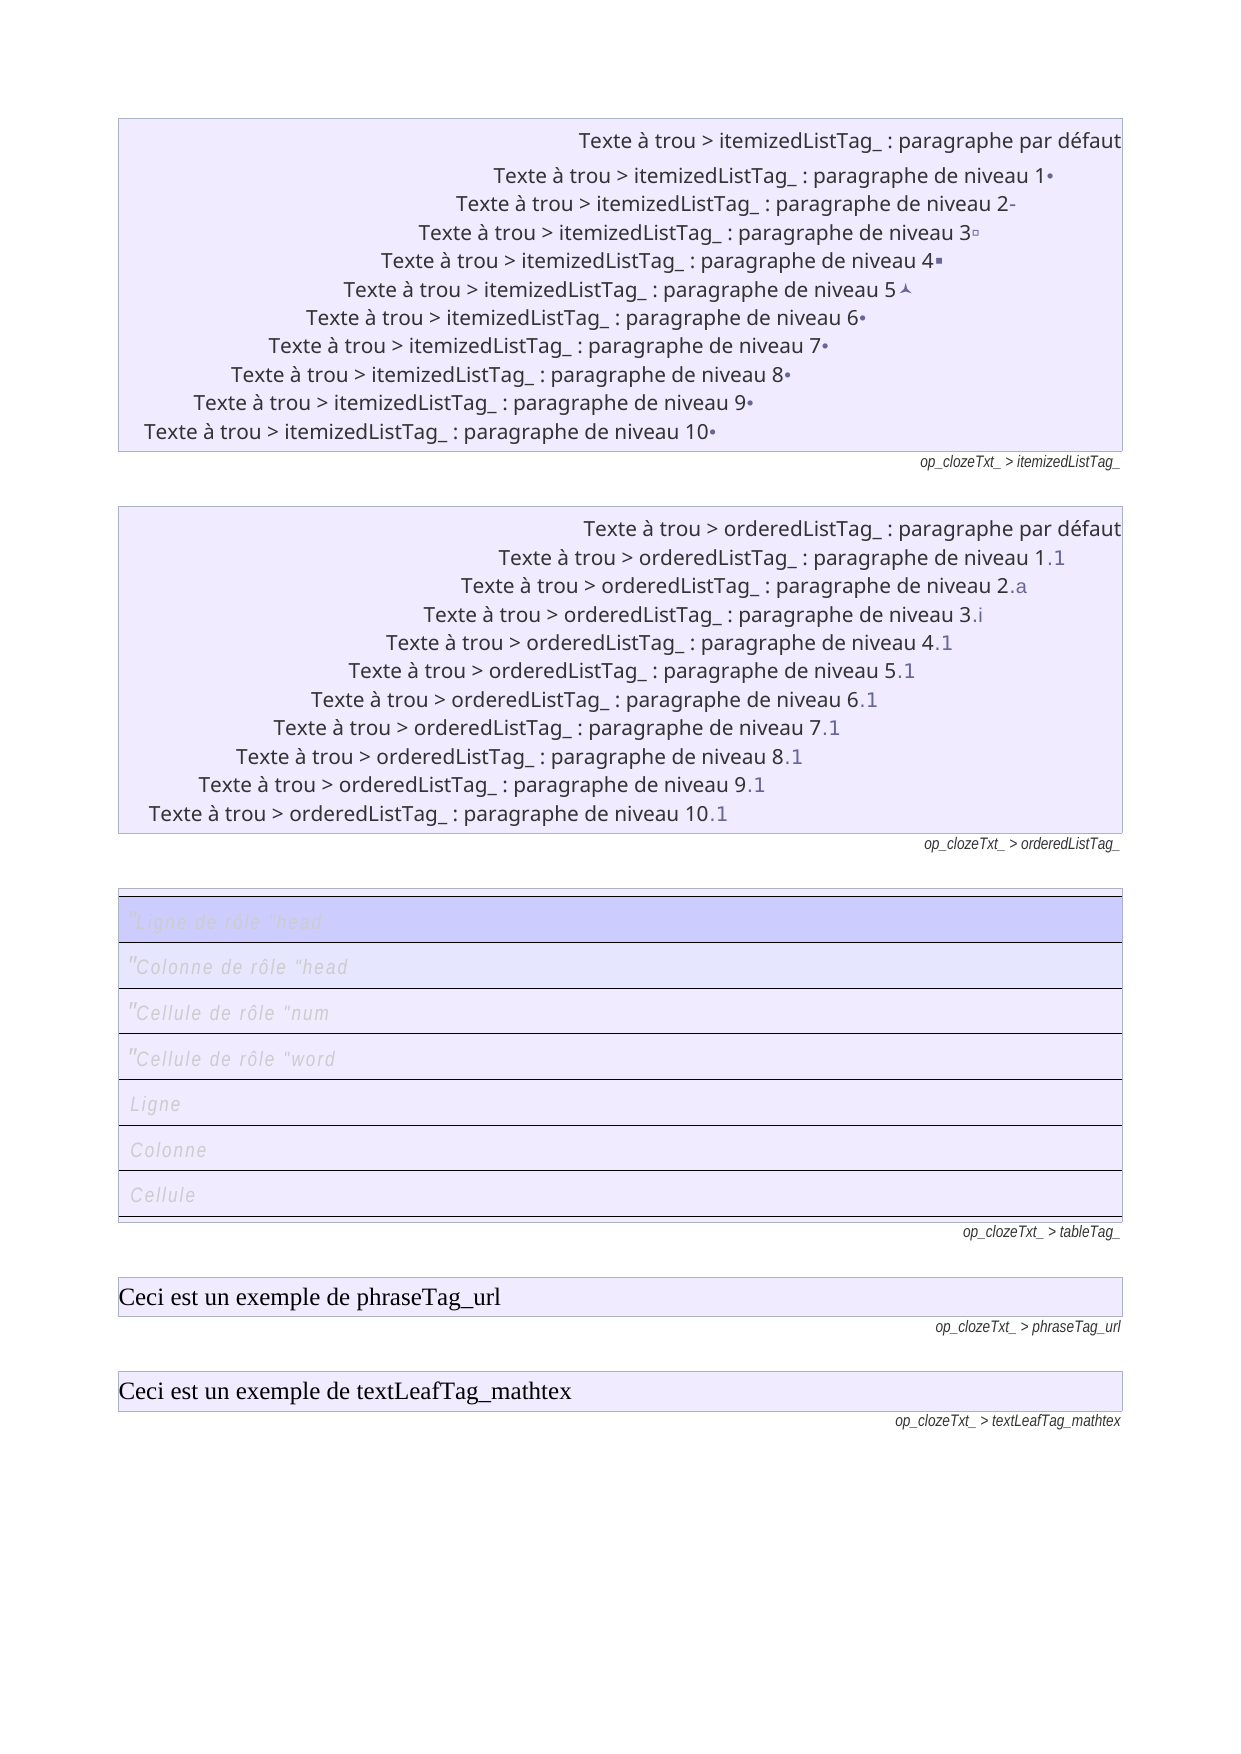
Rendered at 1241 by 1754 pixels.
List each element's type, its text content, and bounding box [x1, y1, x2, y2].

table_header Texte à trou > orderedListTag_ : paragraphe par défaut Texte à trou > orderedListTag_ : paragraphe de niveau 1 Texte à trou > orderedListTag_ : paragraphe de niveau 2 Texte à trou > orderedListTag_ : paragraphe de niveau 3 Texte à trou > orderedListTag_ : paragraphe de niveau 4 Texte à trou > orderedListTag_ : paragraphe de niveau 5 Texte à trou > orderedListTag_ : paragraphe de niveau 6 Texte à trou > orderedListTag_ : paragraphe de niveau 7 Texte à trou > orderedListTag_ : paragraphe de niveau 8 Texte à trou > orderedListTag_ : paragraphe de niveau 9 Texte à trou > orderedListTag_ : paragraphe de niveau 10 [119, 507, 1122, 833]
table_cell Ligne [119, 1080, 1122, 1124]
table_cell Cellule [119, 1171, 1122, 1216]
table_cell Colonne [119, 1126, 1122, 1170]
table_cell Cellule de rôle "word" [119, 1034, 1122, 1079]
table_header Ceci est un exemple de phraseTag_url [119, 1278, 1122, 1316]
table_header Ceci est un exemple de textLeafTag_mathtex [119, 1372, 1122, 1411]
table_cell Cellule de rôle "num" [119, 989, 1122, 1033]
table_cell Colonne de rôle "head" [119, 943, 1122, 988]
title op_clozeTxt_ > textLeafTag_mathtex [118, 1412, 1122, 1430]
table_header [119, 889, 1122, 896]
table_header [119, 1217, 1122, 1222]
title op_clozeTxt_ > itemizedListTag_ [118, 452, 1122, 471]
title op_clozeTxt_ > tableTag_ [118, 1223, 1122, 1241]
title op_clozeTxt_ > orderedListTag_ [118, 834, 1122, 853]
table_header Texte à trou > itemizedListTag_ : paragraphe par défaut Texte à trou > itemizedListTag_ : paragraphe de niveau 1 Texte à trou > itemizedListTag_ : paragraphe de niveau 2 Texte à trou > itemizedListTag_ : paragraphe de niveau 3 Texte à trou > itemizedListTag_ : paragraphe de niveau 4 Texte à trou > itemizedListTag_ : paragraphe de niveau 5 Texte à trou > itemizedListTag_ : paragraphe de niveau 6 Texte à trou > itemizedListTag_ : paragraphe de niveau 7 Texte à trou > itemizedListTag_ : paragraphe de niveau 8 Texte à trou > itemizedListTag_ : paragraphe de niveau 9 Texte à trou > itemizedListTag_ : paragraphe de niveau 10 [119, 119, 1122, 451]
table_header Ligne de rôle "head" [119, 897, 1122, 942]
title op_clozeTxt_ > phraseTag_url [118, 1317, 1122, 1336]
